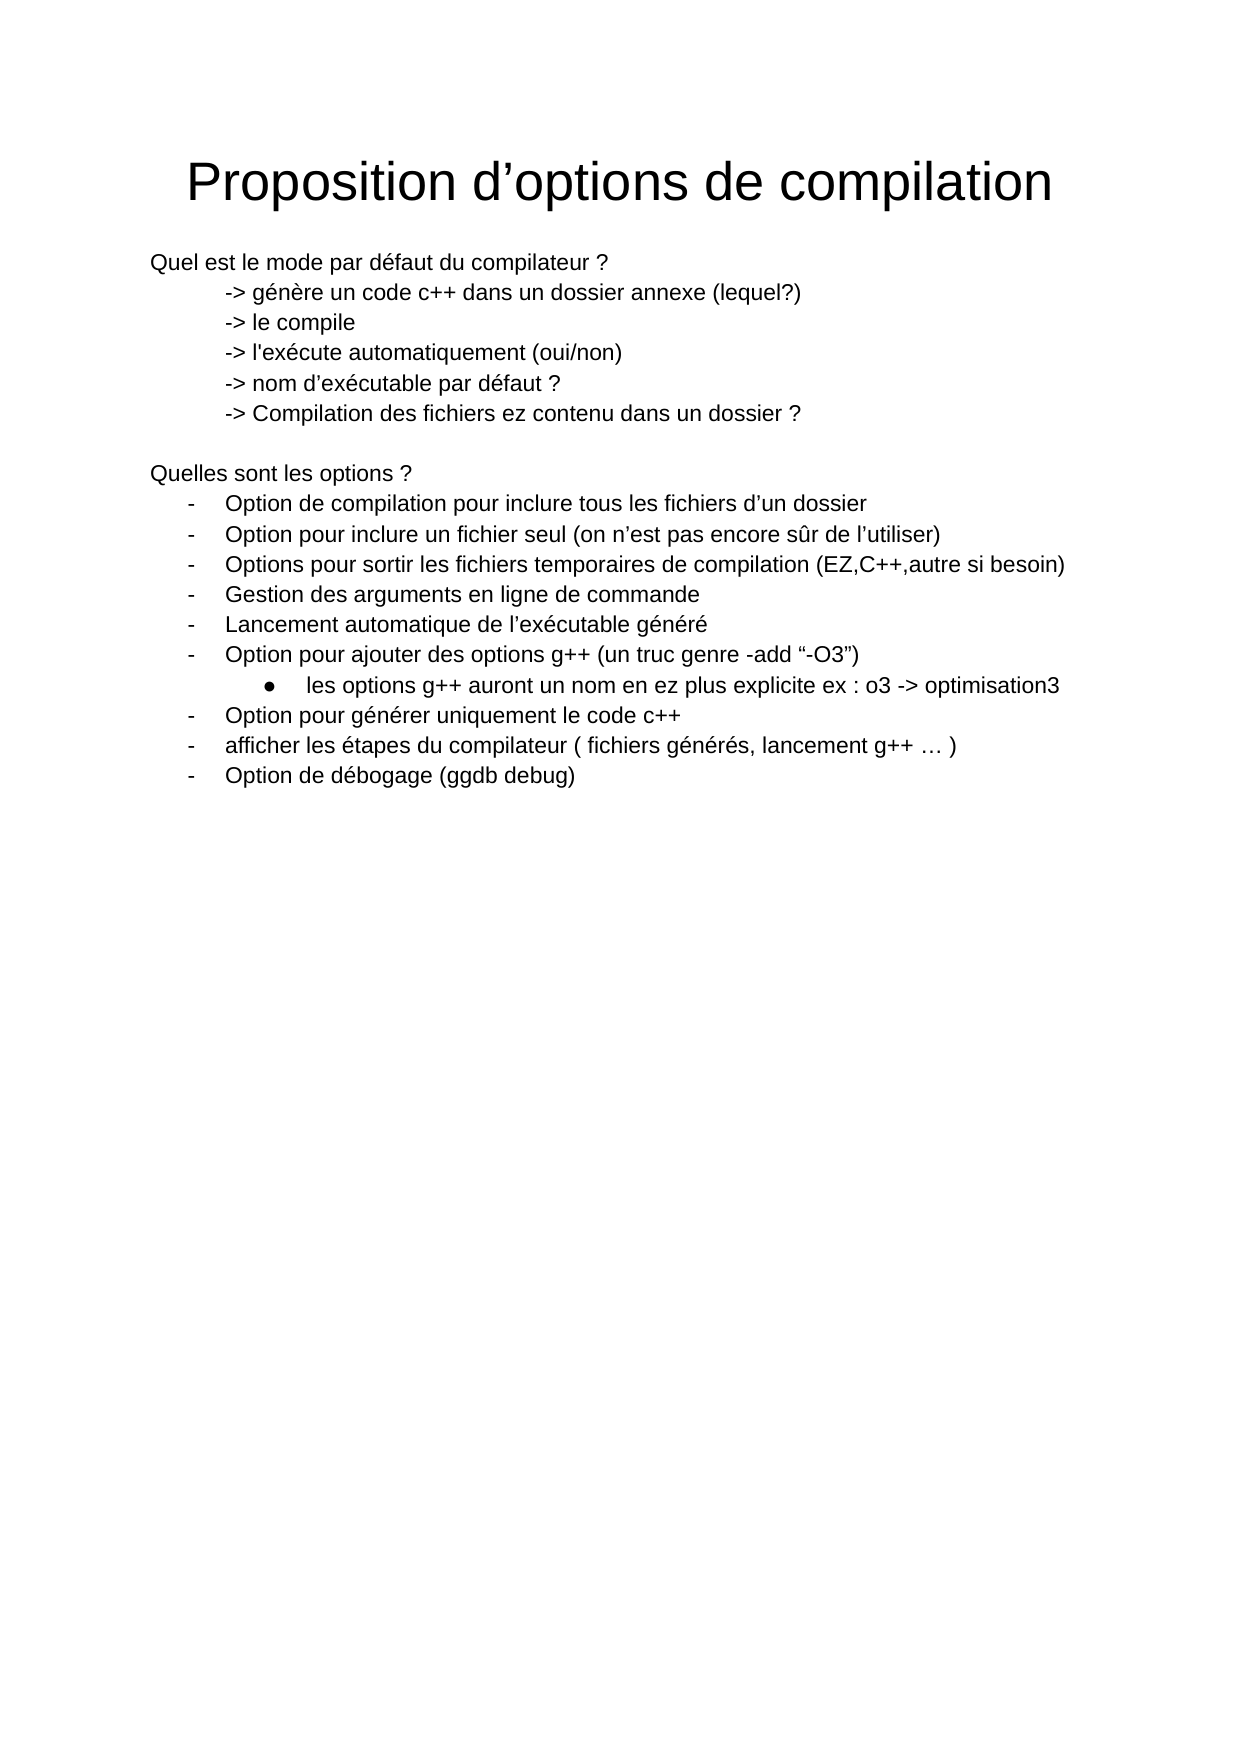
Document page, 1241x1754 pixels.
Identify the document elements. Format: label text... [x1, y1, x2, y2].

list Option pour inclure un fichier seul (on n’est pas encore sûr de l’utiliser) [187, 521, 1090, 547]
title Proposition d’options de compilation [150, 150, 1090, 212]
text -> l'exécute automatiquement (oui/non) [150, 339, 1090, 366]
text -> nom d’exécutable par défaut ? [150, 369, 1090, 396]
list Option pour ajouter des options g++ (un truc genre -add “-O3”) [187, 641, 1090, 668]
list Gestion des arguments en ligne de commande [187, 581, 1090, 607]
text -> Compilation des fichiers ez contenu dans un dossier ? [150, 400, 1090, 426]
list Option de débogage (ggdb debug) [187, 762, 1090, 789]
list Lancement automatique de l’exécutable généré [187, 611, 1090, 638]
text Quel est le mode par défaut du compilateur ? -> génère un code c++ dans un dossier annexe (lequel?) -> le compile [150, 249, 1090, 336]
list les options g++ auront un nom en ez plus explicite ex : o3 -> optimisation3 [262, 672, 1090, 698]
list Option de compilation pour inclure tous les fichiers d’un dossier [187, 490, 1090, 517]
list Options pour sortir les fichiers temporaires de compilation (EZ,C++,autre si besoin) [187, 551, 1090, 577]
text Quelles sont les options ? [150, 460, 1090, 487]
list afficher les étapes du compilateur ( fichiers générés, lancement g++ … ) [187, 732, 1090, 758]
list Option pour générer uniquement le code c++ [187, 702, 1090, 728]
